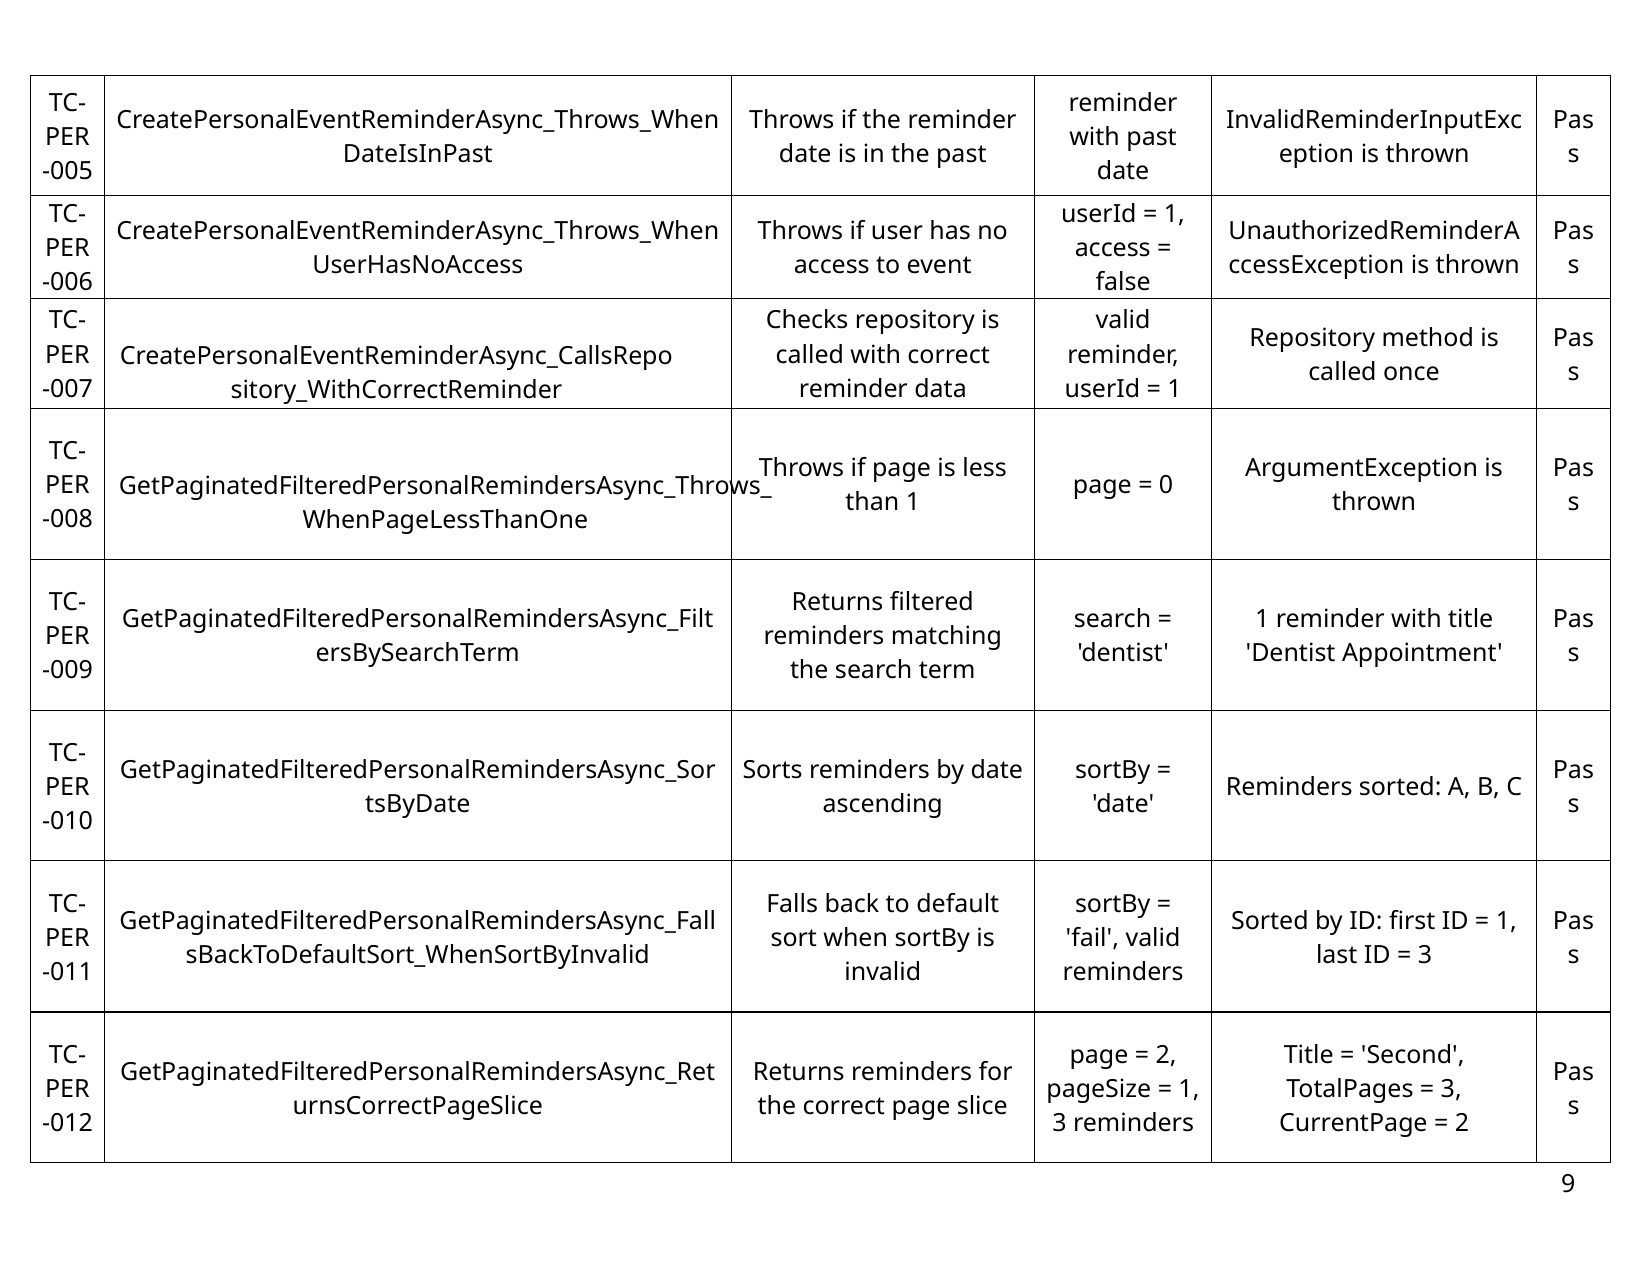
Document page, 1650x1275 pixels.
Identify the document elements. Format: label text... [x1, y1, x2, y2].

table_cell TC-PER-009 [31, 560, 104, 709]
table_cell valid reminder, userId = 1 [1035, 299, 1211, 408]
table_header [116, 429, 127, 466]
table_cell TC-PER-010 [31, 711, 104, 860]
table_cell search = 'dentist' [1035, 560, 1211, 709]
table_cell Reminders sorted: A, B, C [1212, 711, 1536, 860]
table_cell CreatePersonalEventReminderAsync_Throws_WhenDateIsInPast [105, 76, 731, 195]
table_cell Returns filtered reminders matching the search term [732, 560, 1034, 709]
table_cell reminder with past date [1035, 76, 1211, 195]
table_header [116, 299, 127, 336]
table_cell Sorts reminders by date ascending [732, 711, 1034, 860]
table_cell sortBy = 'date' [1035, 711, 1211, 860]
table_cell TC-PER-005 [31, 76, 104, 195]
table_cell Title = 'Second', TotalPages = 3, CurrentPage = 2 [1212, 1013, 1536, 1162]
table_cell Throws if user has no access to event [732, 196, 1034, 298]
table_cell sortBy = 'fail', valid reminders [1035, 861, 1211, 1011]
table_cell page = 0 [1035, 409, 1211, 558]
table_cell Pass [1537, 1013, 1610, 1162]
table_cell GetPaginatedFilteredPersonalRemindersAsync_SortsByDate [105, 711, 731, 860]
table_cell ArgumentException is thrown [1212, 409, 1536, 558]
table_cell 1 reminder with title 'Dentist Appointment' [1212, 560, 1536, 709]
table_cell Pass [1537, 196, 1610, 298]
table_cell [105, 299, 731, 408]
table_cell InvalidReminderInputException is thrown [1212, 76, 1536, 195]
table_cell [105, 409, 731, 558]
table_cell UnauthorizedReminderAccessException is thrown [1212, 196, 1536, 298]
table_cell page = 2, pageSize = 1, 3 reminders [1035, 1013, 1211, 1162]
table_header CreatePersonalEventReminderAsync_CallsRepository_WithCorrectReminder [116, 336, 677, 407]
table_cell CreatePersonalEventReminderAsync_Throws_WhenUserHasNoAccess [105, 196, 731, 298]
table_cell Pass [1537, 711, 1610, 860]
table_cell TC-PER-012 [31, 1013, 104, 1162]
table_cell Pass [1537, 861, 1610, 1011]
table_cell GetPaginatedFilteredPersonalRemindersAsync_FiltersBySearchTerm [105, 560, 731, 709]
table_cell TC-PER-008 [31, 409, 104, 558]
table_cell TC-PER-007 [31, 299, 104, 408]
table_cell Pass [1537, 76, 1610, 195]
table_cell Sorted by ID: first ID = 1, last ID = 3 [1212, 861, 1536, 1011]
table_cell GetPaginatedFilteredPersonalRemindersAsync_FallsBackToDefaultSort_WhenSortByInvalid [105, 861, 731, 1011]
table_cell userId = 1, access = false [1035, 196, 1211, 298]
table_cell Pass [1537, 409, 1610, 558]
table_cell TC-PER-006 [31, 196, 104, 298]
table_cell Pass [1537, 560, 1610, 709]
table_cell Throws if the reminder date is in the past [732, 76, 1034, 195]
table_cell TC-PER-011 [31, 861, 104, 1011]
table_cell Pass [1537, 299, 1610, 408]
table_cell Falls back to default sort when sortBy is invalid [732, 861, 1034, 1011]
table_header GetPaginatedFilteredPersonalRemindersAsync_Throws_WhenPageLessThanOne [116, 466, 731, 538]
table_cell Throws if page is less than 1 [732, 409, 1034, 558]
table_cell Repository method is called once [1212, 299, 1536, 408]
table_cell Checks repository is called with correct reminder data [732, 299, 1034, 408]
table_cell GetPaginatedFilteredPersonalRemindersAsync_ReturnsCorrectPageSlice [105, 1013, 731, 1162]
table_cell Returns reminders for the correct page slice [732, 1013, 1034, 1162]
